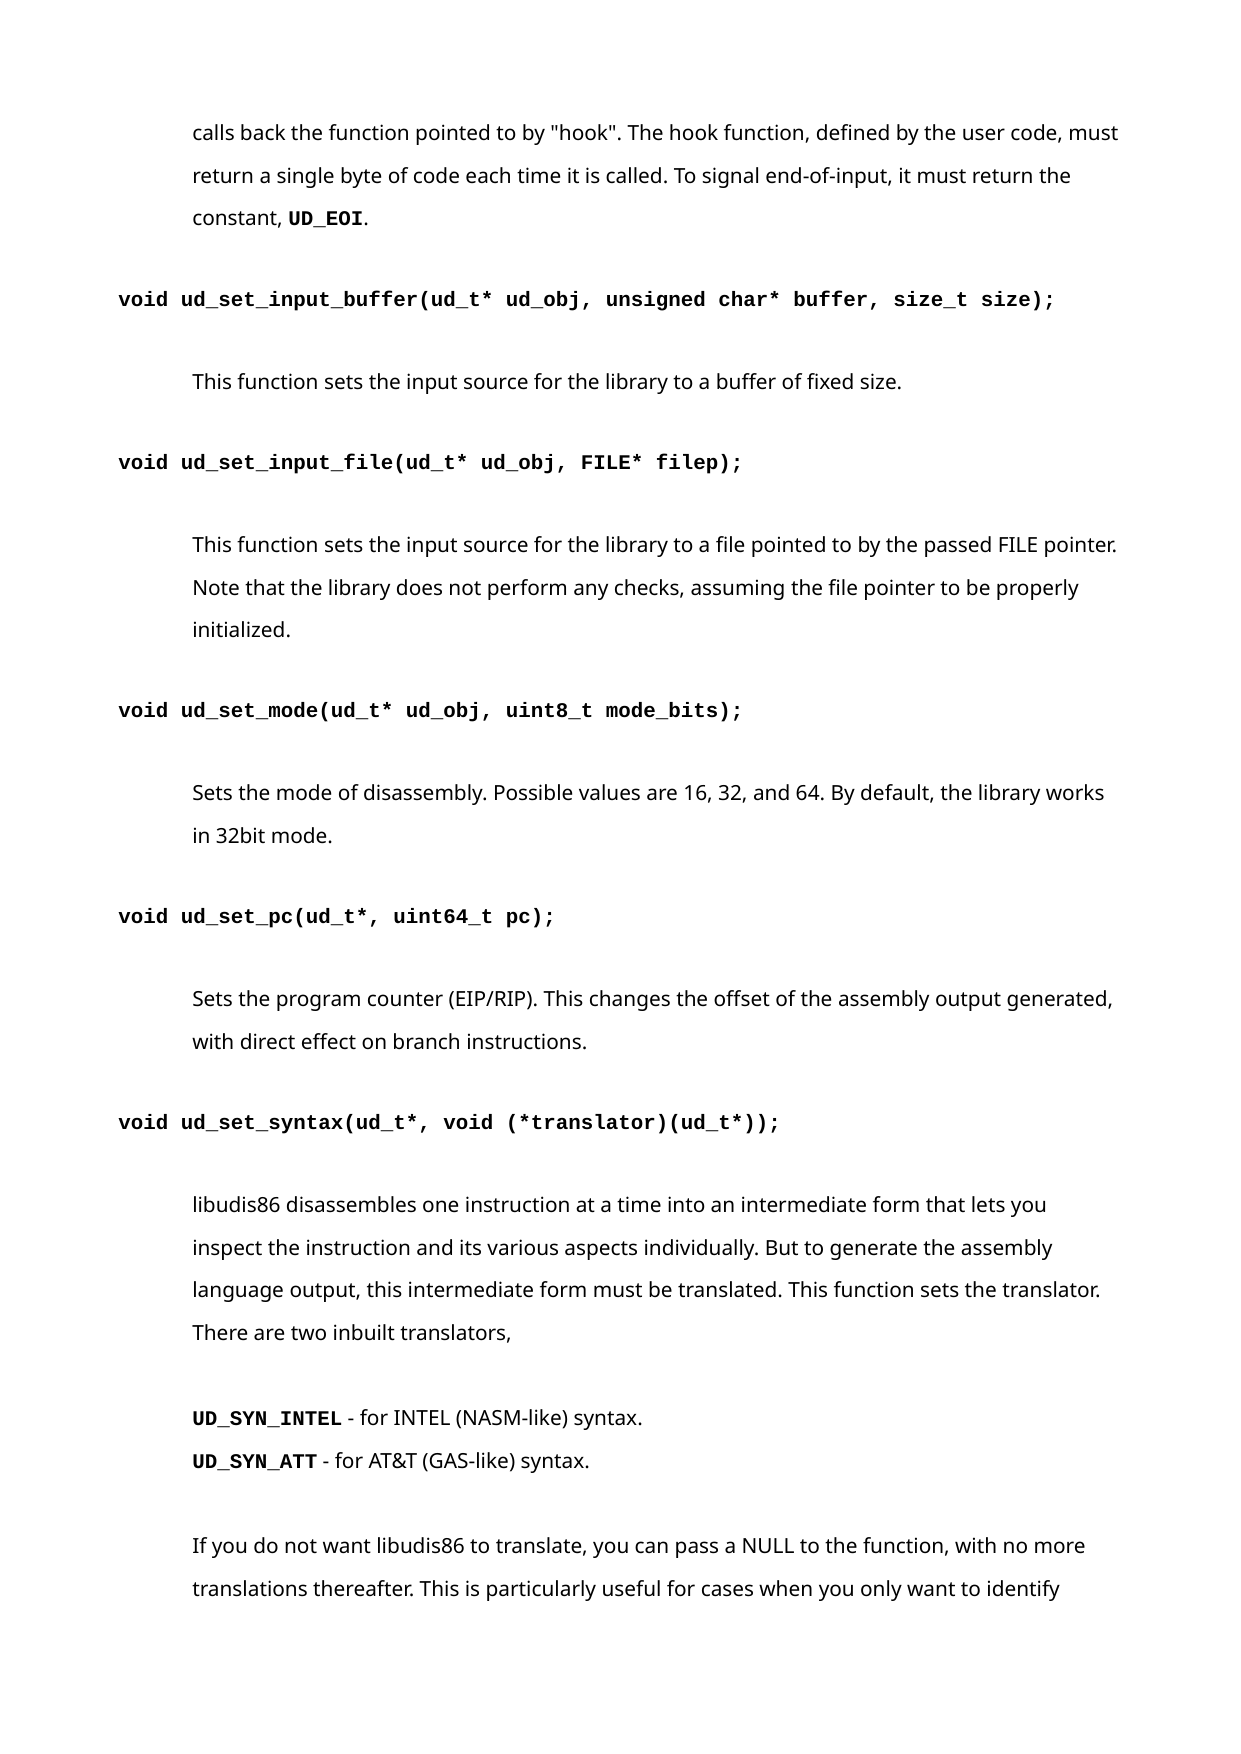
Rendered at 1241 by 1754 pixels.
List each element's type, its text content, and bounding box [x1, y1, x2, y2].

text UD_SYN_ATT - for AT&T (GAS-like) syntax. [192, 1446, 1122, 1474]
text Sets the mode of disassembly. Possible values are 16, 32, and 64. By default, the library works in 32bit mode. [192, 778, 1122, 849]
text Sets the program counter (EIP/RIP). This changes the offset of the assembly output generated, with direct effect on branch instructions. [192, 984, 1122, 1055]
text void ud_set_syntax(ud_t*, void (*translator)(ud_t*)); [118, 1112, 1122, 1136]
text This function sets the input source for the library to a buffer of fixed size. [192, 367, 1122, 395]
text void ud_set_input_buffer(ud_t* ud_obj, unsigned char* buffer, size_t size); [118, 289, 1122, 312]
text void ud_set_pc(ud_t*, uint64_t pc); [118, 906, 1122, 930]
text libudis86 disassembles one instruction at a time into an intermediate form that lets you inspect the instruction and its various aspects individually. But to generate the assembly language output, this intermediate form must be translated. This function sets the translator. There are two inbuilt translators, [192, 1190, 1122, 1346]
text void ud_set_mode(ud_t* ud_obj, uint8_t mode_bits); [118, 700, 1122, 724]
text If you do not want libudis86 to translate, you can pass a NULL to the function, with no more translations thereafter. This is particularly useful for cases when you only want to identify [192, 1531, 1122, 1602]
text This function sets the input source for the library to a file pointed to by the passed FILE pointer. Note that the library does not perform any checks, assuming the file pointer to be properly initialized. [192, 530, 1122, 644]
text UD_SYN_INTEL - for INTEL (NASM-like) syntax. [192, 1403, 1122, 1432]
text void ud_set_input_file(ud_t* ud_obj, FILE* filep); [118, 452, 1122, 476]
text calls back the function pointed to by "hook". The hook function, defined by the user code, must return a single byte of code each time it is called. To signal end-of-input, it must return the constant, UD_EOI. [192, 118, 1122, 232]
